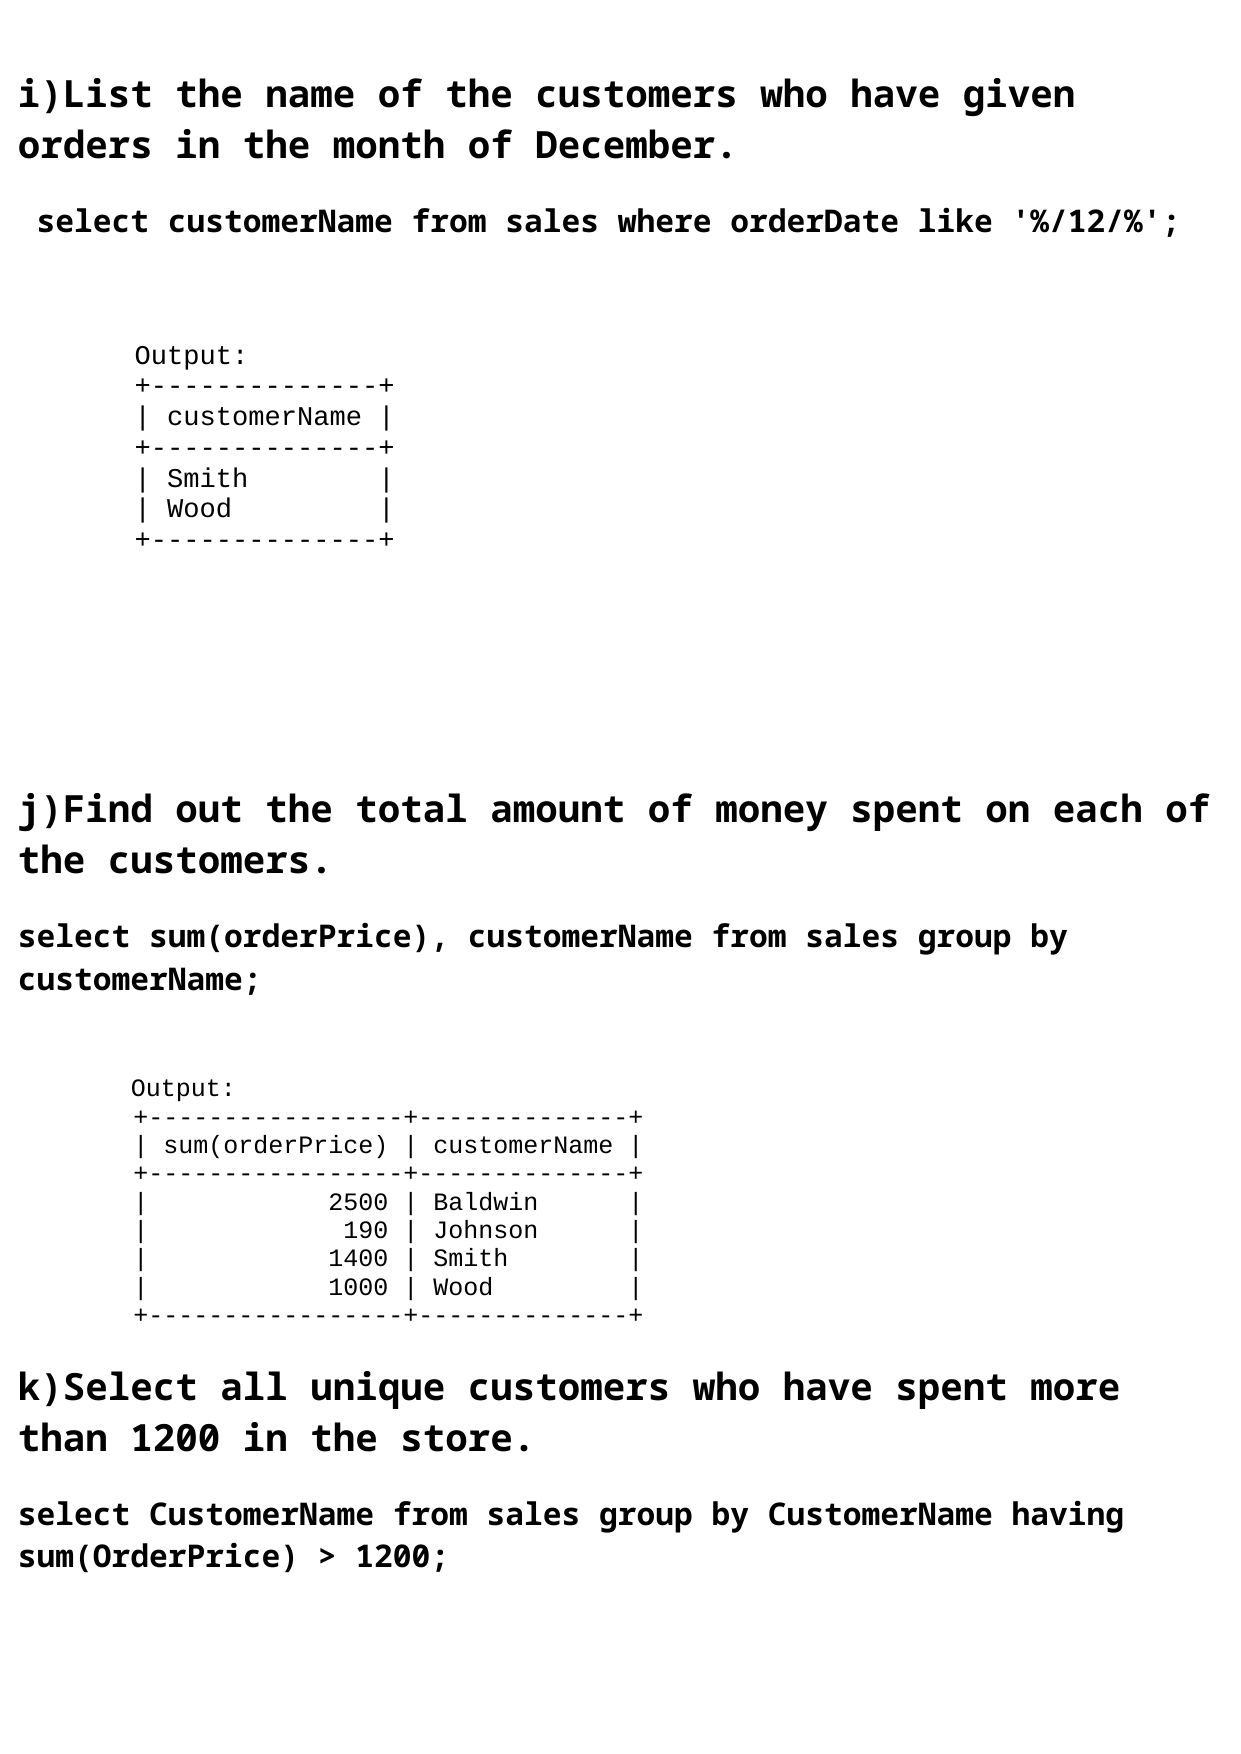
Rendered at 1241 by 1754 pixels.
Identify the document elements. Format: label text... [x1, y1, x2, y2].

text +--------------+ [118, 372, 1122, 403]
text i)List the name of the customers who have given orders in the month of December. [18, 67, 1222, 169]
text +-----------------+--------------+ [118, 1302, 1122, 1331]
text k)Select all unique customers who have spent more than 1200 in the store. [18, 1360, 1222, 1462]
text Output: [118, 1076, 1122, 1104]
text | customerName | [118, 403, 1122, 434]
text +--------------+ [118, 434, 1122, 464]
text j)Find out the total amount of money spent on each of the customers. [18, 782, 1222, 884]
text | Smith | [118, 464, 1122, 495]
text Output: [118, 341, 1122, 372]
text select customerName from sales where orderDate like '%/12/%'; [18, 198, 1222, 241]
text | sum(orderPrice) | customerName | [118, 1132, 1122, 1161]
text | 2500 | Baldwin | [118, 1189, 1122, 1217]
text +--------------+ [118, 526, 1122, 557]
text | 1000 | Wood | [118, 1274, 1122, 1302]
text select CustomerName from sales group by CustomerName having sum(OrderPrice) > 1200; [18, 1492, 1222, 1577]
text | 1400 | Smith | [118, 1246, 1122, 1274]
text +-----------------+--------------+ [118, 1161, 1122, 1189]
text +-----------------+--------------+ [118, 1104, 1122, 1132]
text | Wood | [118, 495, 1122, 526]
text select sum(orderPrice), customerName from sales group by customerName; [18, 914, 1222, 999]
text | 190 | Johnson | [118, 1217, 1122, 1246]
